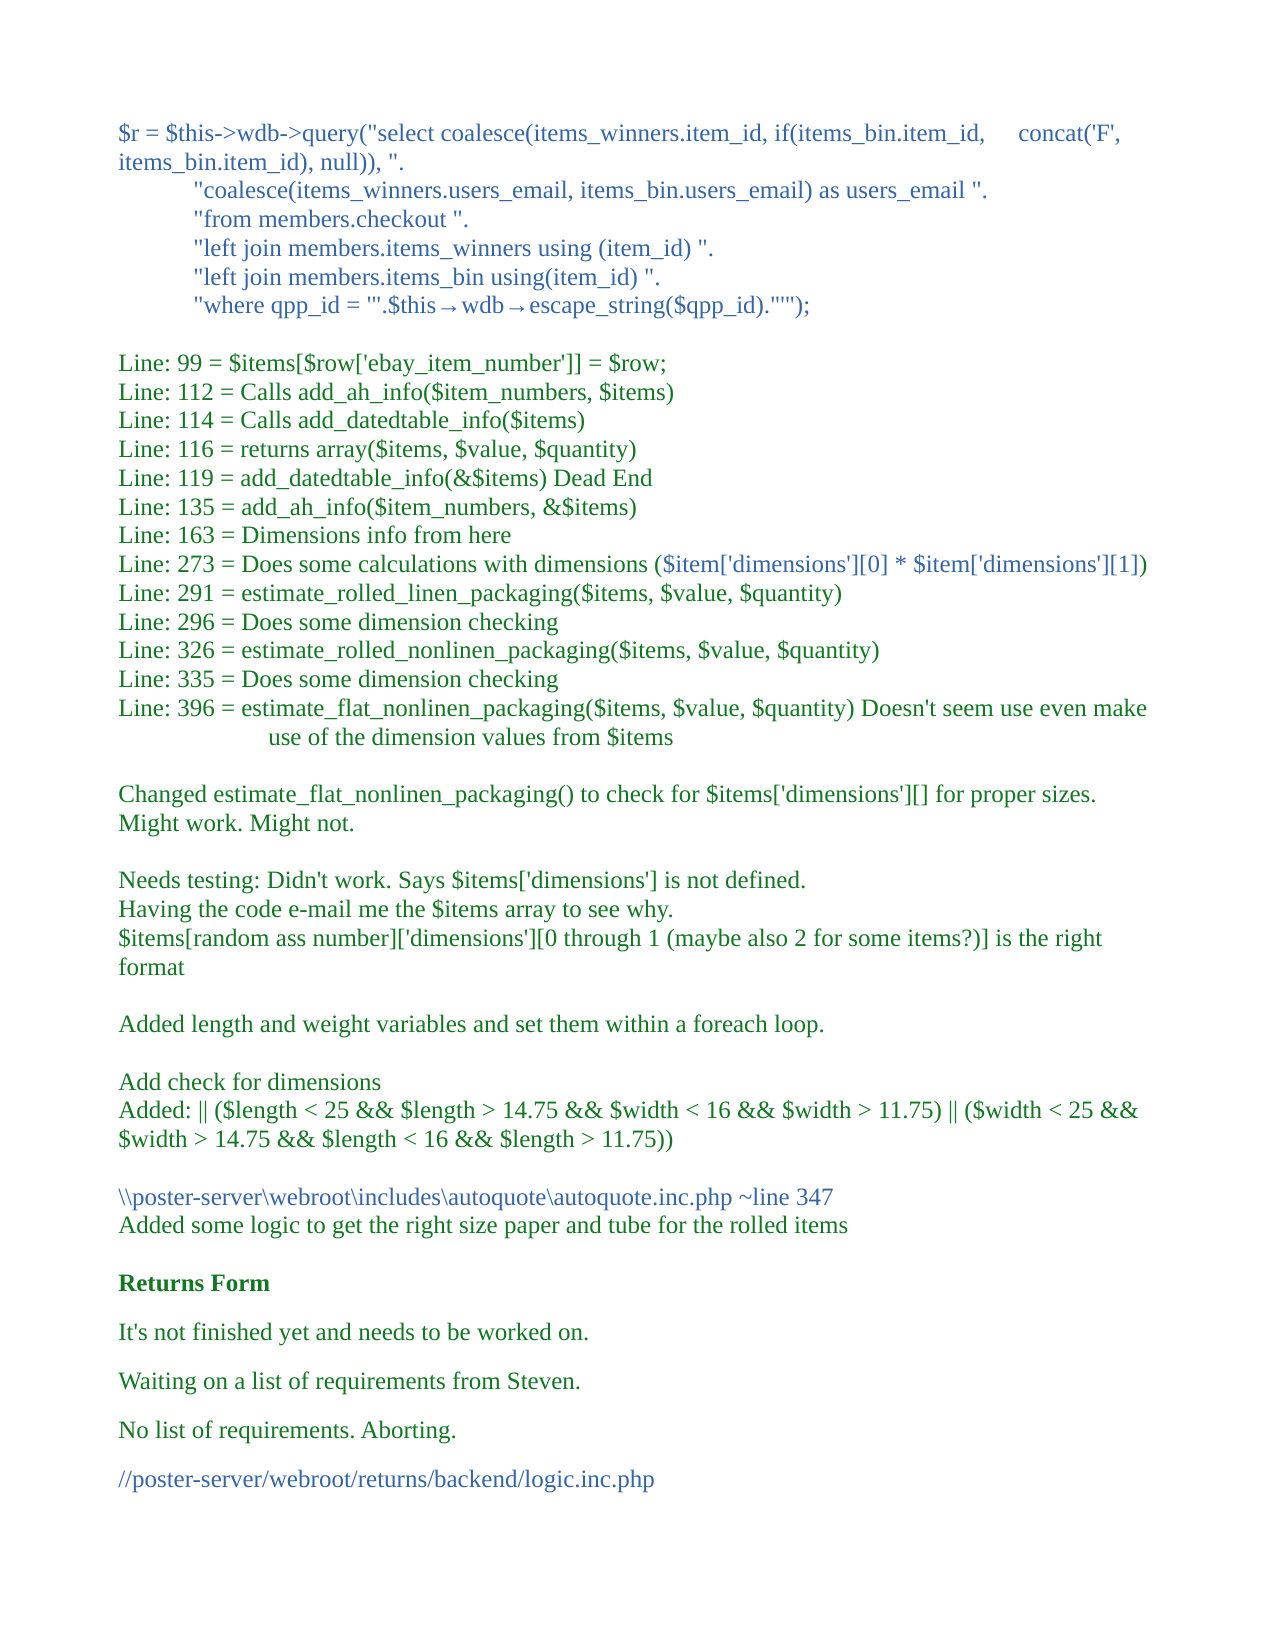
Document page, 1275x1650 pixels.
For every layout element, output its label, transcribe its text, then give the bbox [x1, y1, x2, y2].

text Line: 273 = Does some calculations with dimensions ($item['dimensions'][0] * $item['dimensions'][1]) [118, 549, 1157, 578]
text Line: 135 = add_ah_info($item_numbers, &$items) [118, 492, 1157, 520]
text Line: 116 = returns array($items, $value, $quantity) [118, 434, 1157, 463]
text "where qpp_id = '".$this→wdb→escape_string($qpp_id)."'"); [118, 291, 1157, 319]
text "coalesce(items_winners.users_email, items_bin.users_email) as users_email ". [118, 176, 1157, 204]
text \\poster-server\webroot\includes\autoquote\autoquote.inc.php ~line 347 Added some logic to get the right size paper and tube for the rolled items [118, 1182, 1157, 1239]
text Needs testing: Didn't work. Says $items['dimensions'] is not defined. [118, 865, 1157, 894]
text $r = $this->wdb->query("select coalesce(items_winners.item_id, if(items_bin.item_id, concat('F', items_bin.item_id), null)), ". [118, 118, 1157, 176]
text "left join members.items_bin using(item_id) ". [118, 262, 1157, 291]
text Line: 326 = estimate_rolled_nonlinen_packaging($items, $value, $quantity) [118, 635, 1157, 664]
text Having the code e-mail me the $items array to see why. $items[random ass number]['dimensions'][0 through 1 (maybe also 2 for some items?)] is the right format [118, 894, 1157, 980]
text No list of requirements. Aborting. [118, 1415, 1157, 1444]
text Added length and weight variables and set them within a foreach loop. [118, 1009, 1157, 1038]
text Line: 99 = $items[$row['ebay_item_number']] = $row; Line: 112 = Calls add_ah_info($item_numbers, $items) [118, 348, 1157, 405]
text Line: 291 = estimate_rolled_linen_packaging($items, $value, $quantity) [118, 578, 1157, 607]
text It's not finished yet and needs to be worked on. [118, 1317, 1157, 1346]
text Line: 296 = Does some dimension checking [118, 607, 1157, 635]
text Line: 163 = Dimensions info from here [118, 520, 1157, 549]
text Line: 119 = add_datedtable_info(&$items) Dead End [118, 463, 1157, 492]
text Line: 114 = Calls add_datedtable_info($items) [118, 405, 1157, 434]
text "from members.checkout ". [118, 204, 1157, 233]
text "left join members.items_winners using (item_id) ". [118, 233, 1157, 262]
text Returns Form [118, 1268, 1157, 1297]
text //poster-server/webroot/returns/backend/logic.inc.php [118, 1464, 1157, 1493]
text Line: 335 = Does some dimension checking [118, 664, 1157, 693]
text Changed estimate_flat_nonlinen_packaging() to check for $items['dimensions'][] for proper sizes. Might work. Might not. [118, 779, 1157, 837]
text Waiting on a list of requirements from Steven. [118, 1366, 1157, 1395]
text Add check for dimensions Added: || ($length < 25 && $length > 14.75 && $width < 16 && $width > 11.75) || ($width < 25 && $width > 14.75 && $length < 16 && $length > 11.75)) [118, 1067, 1157, 1153]
text Line: 396 = estimate_flat_nonlinen_packaging($items, $value, $quantity) Doesn't seem use even make use of the dimension values from $items [118, 693, 1157, 750]
